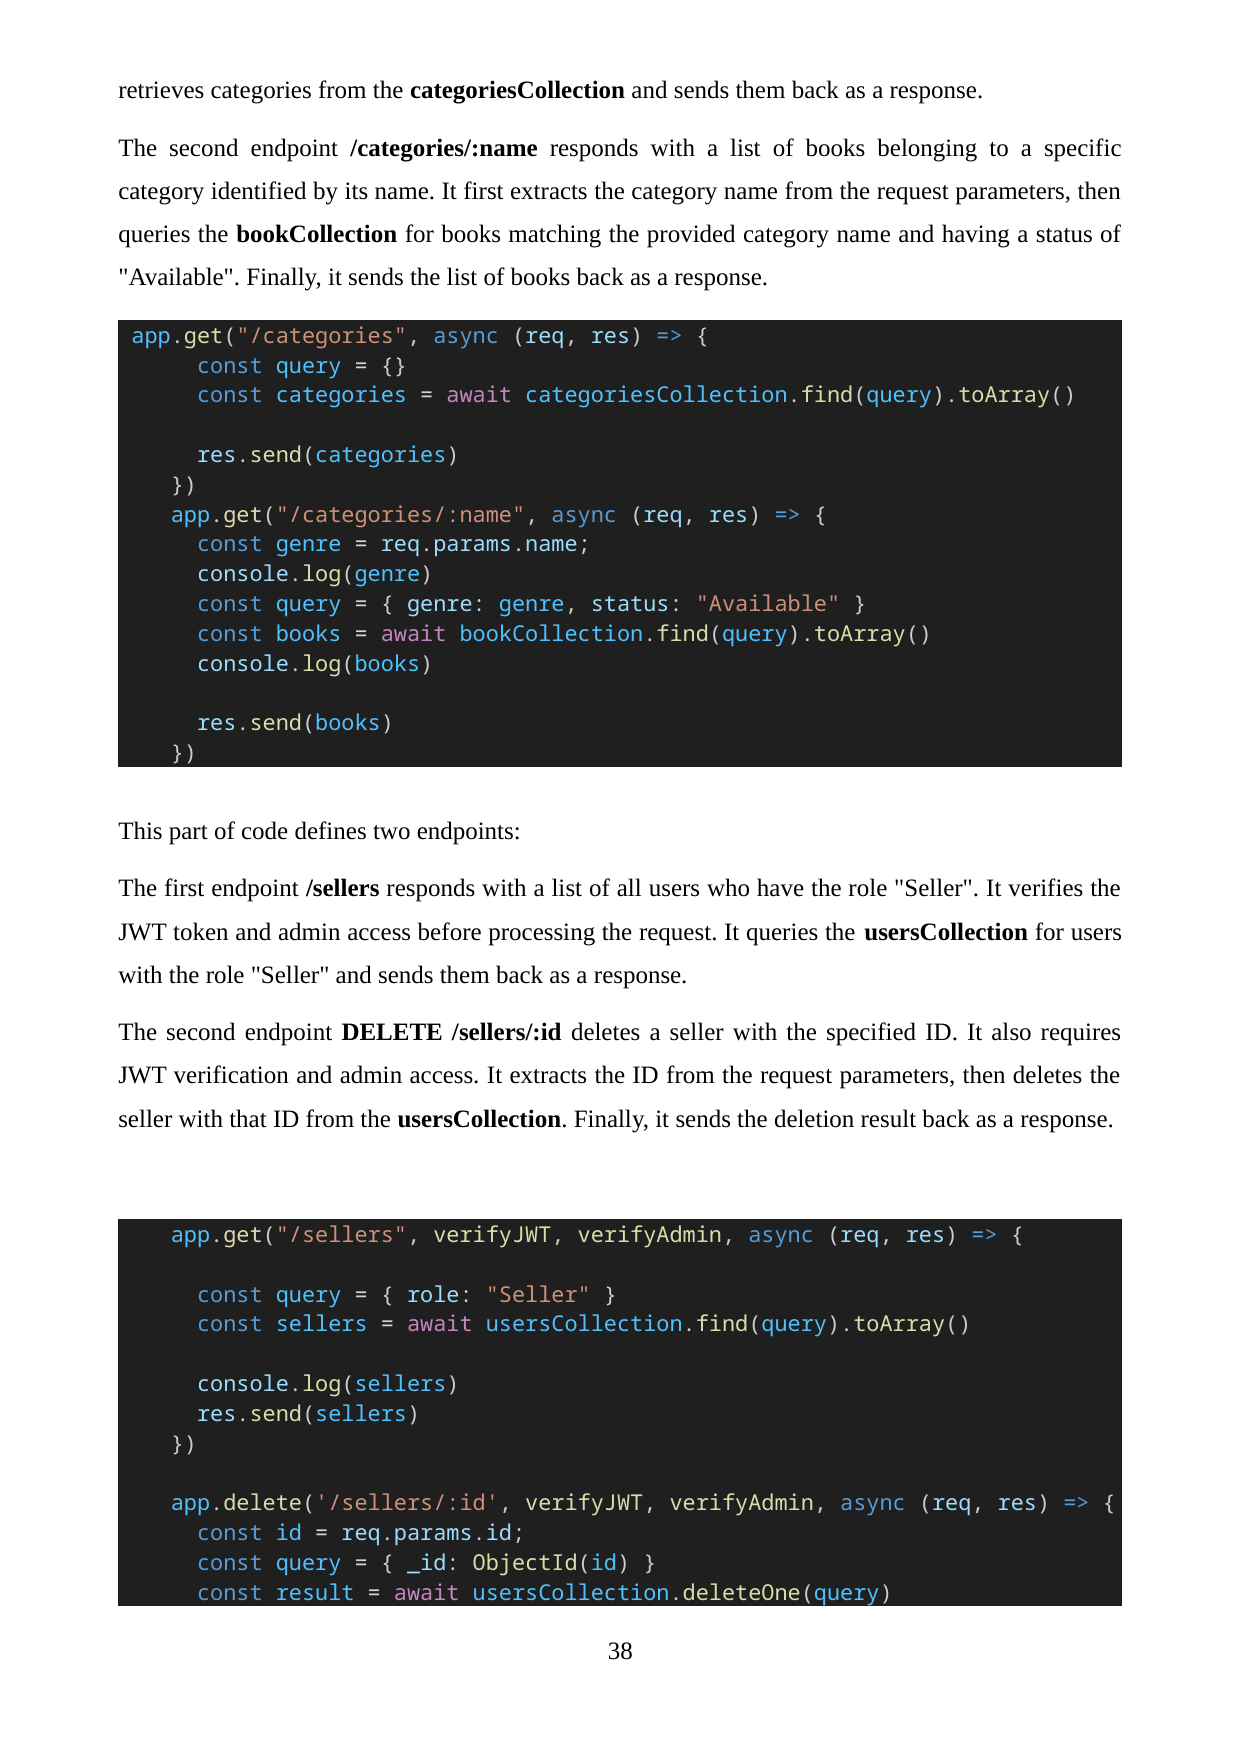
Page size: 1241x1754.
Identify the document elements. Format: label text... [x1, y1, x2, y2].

text const genre = req.params.name; [118, 528, 1122, 558]
text }) [118, 469, 1122, 498]
text res.send(categories) [118, 439, 1122, 469]
text const query = { genre: genre, status: "Available" } [118, 588, 1122, 618]
text The second endpoint /categories/:name responds with a list of books belonging to a specific category identified by its name. It first extracts the category name from the request parameters, then queries the bookCollection for books matching the provided category name and having a status of "Available". Finally, it sends the list of books back as a response. [118, 133, 1122, 291]
text const result = await usersCollection.deleteOne(query) [118, 1577, 1122, 1606]
text res.send(sellers) [118, 1398, 1122, 1428]
text app.get("/sellers", verifyJWT, verifyAdmin, async (req, res) => { [118, 1219, 1122, 1249]
text const query = {} [118, 349, 1122, 379]
text app.delete('/sellers/:id', verifyJWT, verifyAdmin, async (req, res) => { [118, 1487, 1122, 1517]
text app.get("/categories/:name", async (req, res) => { [118, 498, 1122, 528]
text const query = { role: "Seller" } [118, 1279, 1122, 1308]
text }) [118, 737, 1122, 767]
text This part of code defines two endpoints: [118, 816, 1122, 844]
text console.log(genre) [118, 558, 1122, 588]
text console.log(sellers) [118, 1368, 1122, 1398]
text The second endpoint DELETE /sellers/:id deletes a seller with the specified ID. It also requires JWT verification and admin access. It extracts the ID from the request parameters, then deletes the seller with that ID from the usersCollection. Finally, it sends the deletion result back as a response. [118, 1017, 1122, 1132]
text The first endpoint /sellers responds with a list of all users who have the role "Seller". It verifies the JWT token and admin access before processing the request. It queries the usersCollection for users with the role "Seller" and sends them back as a response. [118, 873, 1122, 988]
text }) [118, 1428, 1122, 1457]
text app.get("/categories", async (req, res) => { [118, 320, 1122, 349]
text retrieves categories from the categoriesCollection and sends them back as a response. [118, 75, 1122, 104]
text const books = await bookCollection.find(query).toArray() [118, 618, 1122, 647]
text console.log(books) [118, 647, 1122, 677]
text const query = { _id: ObjectId(id) } [118, 1547, 1122, 1577]
text res.send(books) [118, 707, 1122, 737]
text const categories = await categoriesCollection.find(query).toArray() [118, 379, 1122, 409]
text const sellers = await usersCollection.find(query).toArray() [118, 1308, 1122, 1338]
text const id = req.params.id; [118, 1517, 1122, 1547]
